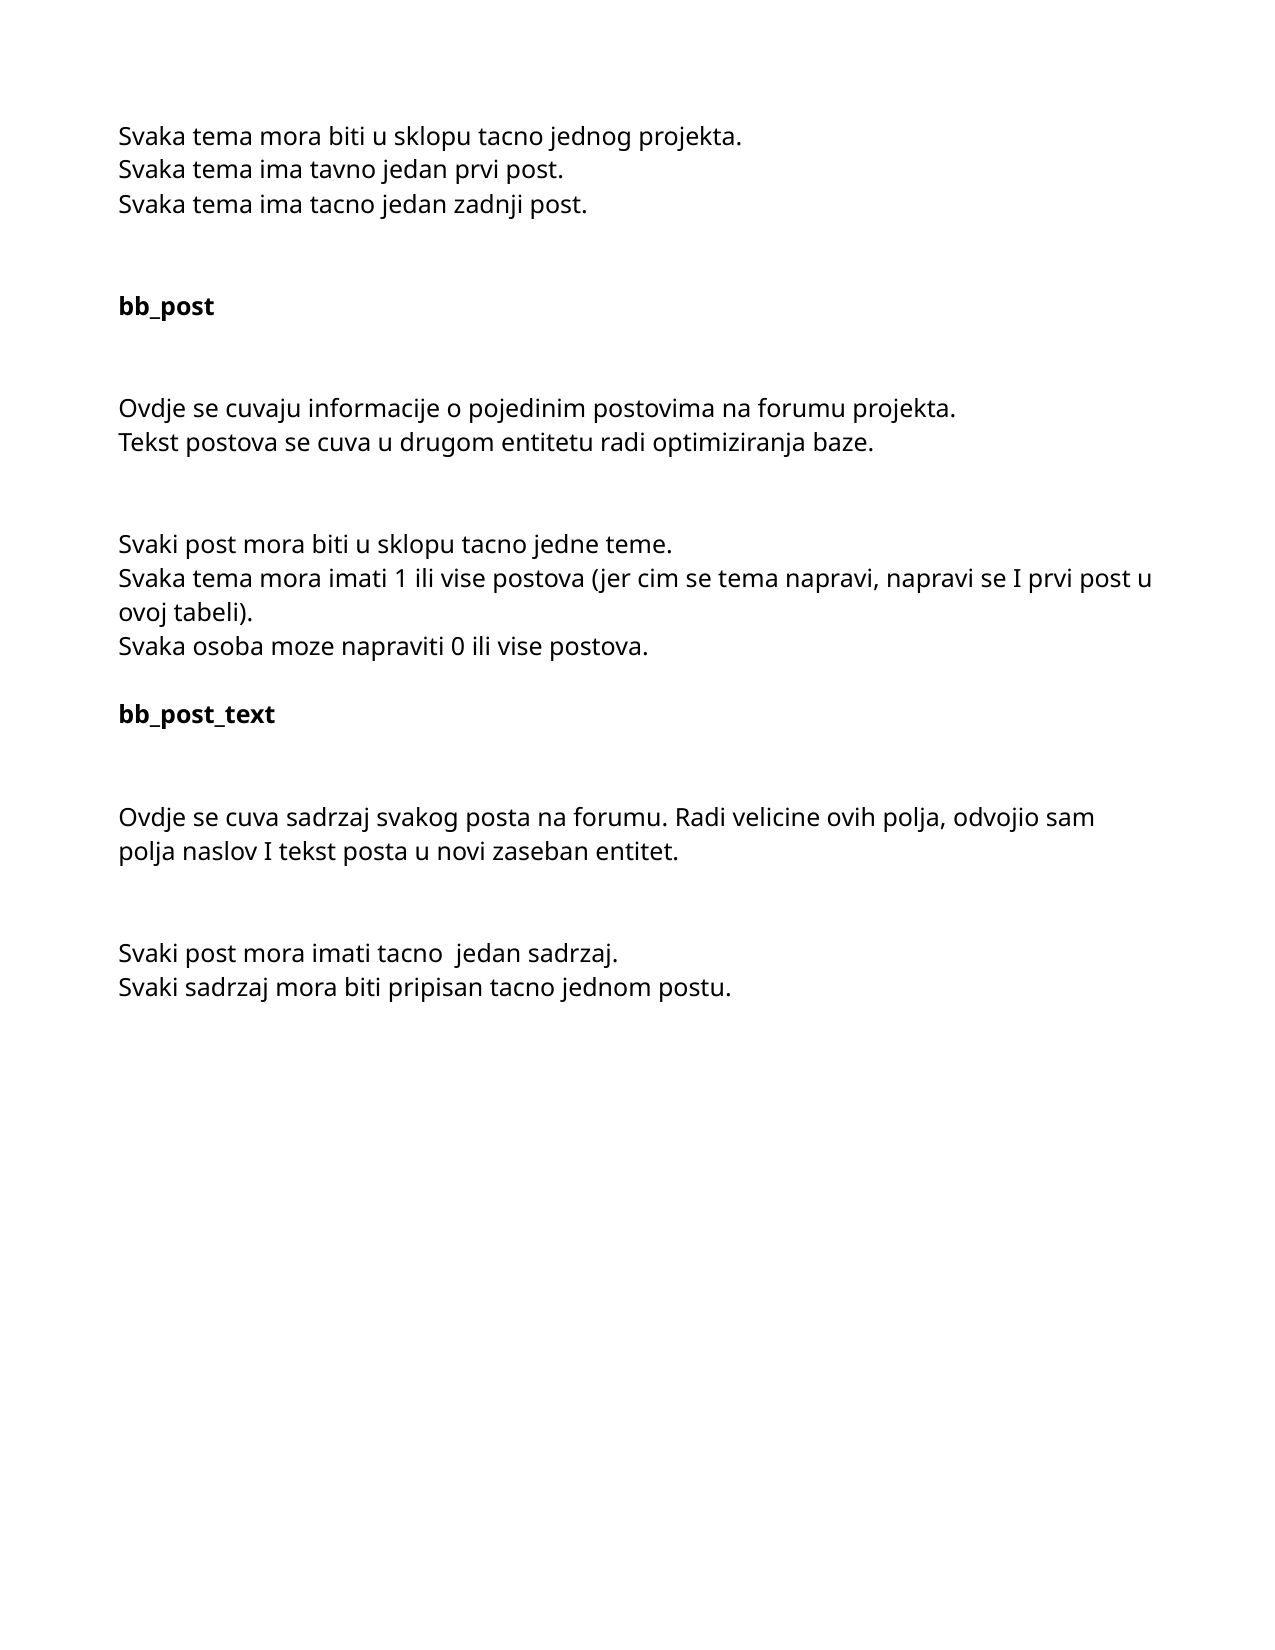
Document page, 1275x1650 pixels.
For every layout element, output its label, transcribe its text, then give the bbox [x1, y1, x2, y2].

text Ovdje se cuvaju informacije o pojedinim postovima na forumu projekta. [118, 391, 1157, 425]
text Tekst postova se cuva u drugom entitetu radi optimiziranja baze. [118, 425, 1157, 459]
text Svaka tema mora imati 1 ili vise postova (jer cim se tema napravi, napravi se I prvi post u ovoj tabeli). [118, 561, 1157, 629]
text bb_post_text [118, 697, 1157, 731]
text bb_post [118, 288, 1157, 322]
text Svaki post mora biti u sklopu tacno jedne teme. [118, 527, 1157, 561]
text Svaki sadrzaj mora biti pripisan tacno jednom postu. [118, 970, 1157, 1004]
text Svaka tema ima tacno jedan zadnji post. [118, 186, 1157, 220]
text Svaka tema ima tavno jedan prvi post. [118, 152, 1157, 186]
text Svaka osoba moze napraviti 0 ili vise postova. [118, 629, 1157, 663]
text Svaka tema mora biti u sklopu tacno jednog projekta. [118, 118, 1157, 152]
text Ovdje se cuva sadrzaj svakog posta na forumu. Radi velicine ovih polja, odvojio sam polja naslov I tekst posta u novi zaseban entitet. [118, 799, 1157, 867]
text Svaki post mora imati tacno jedan sadrzaj. [118, 936, 1157, 970]
